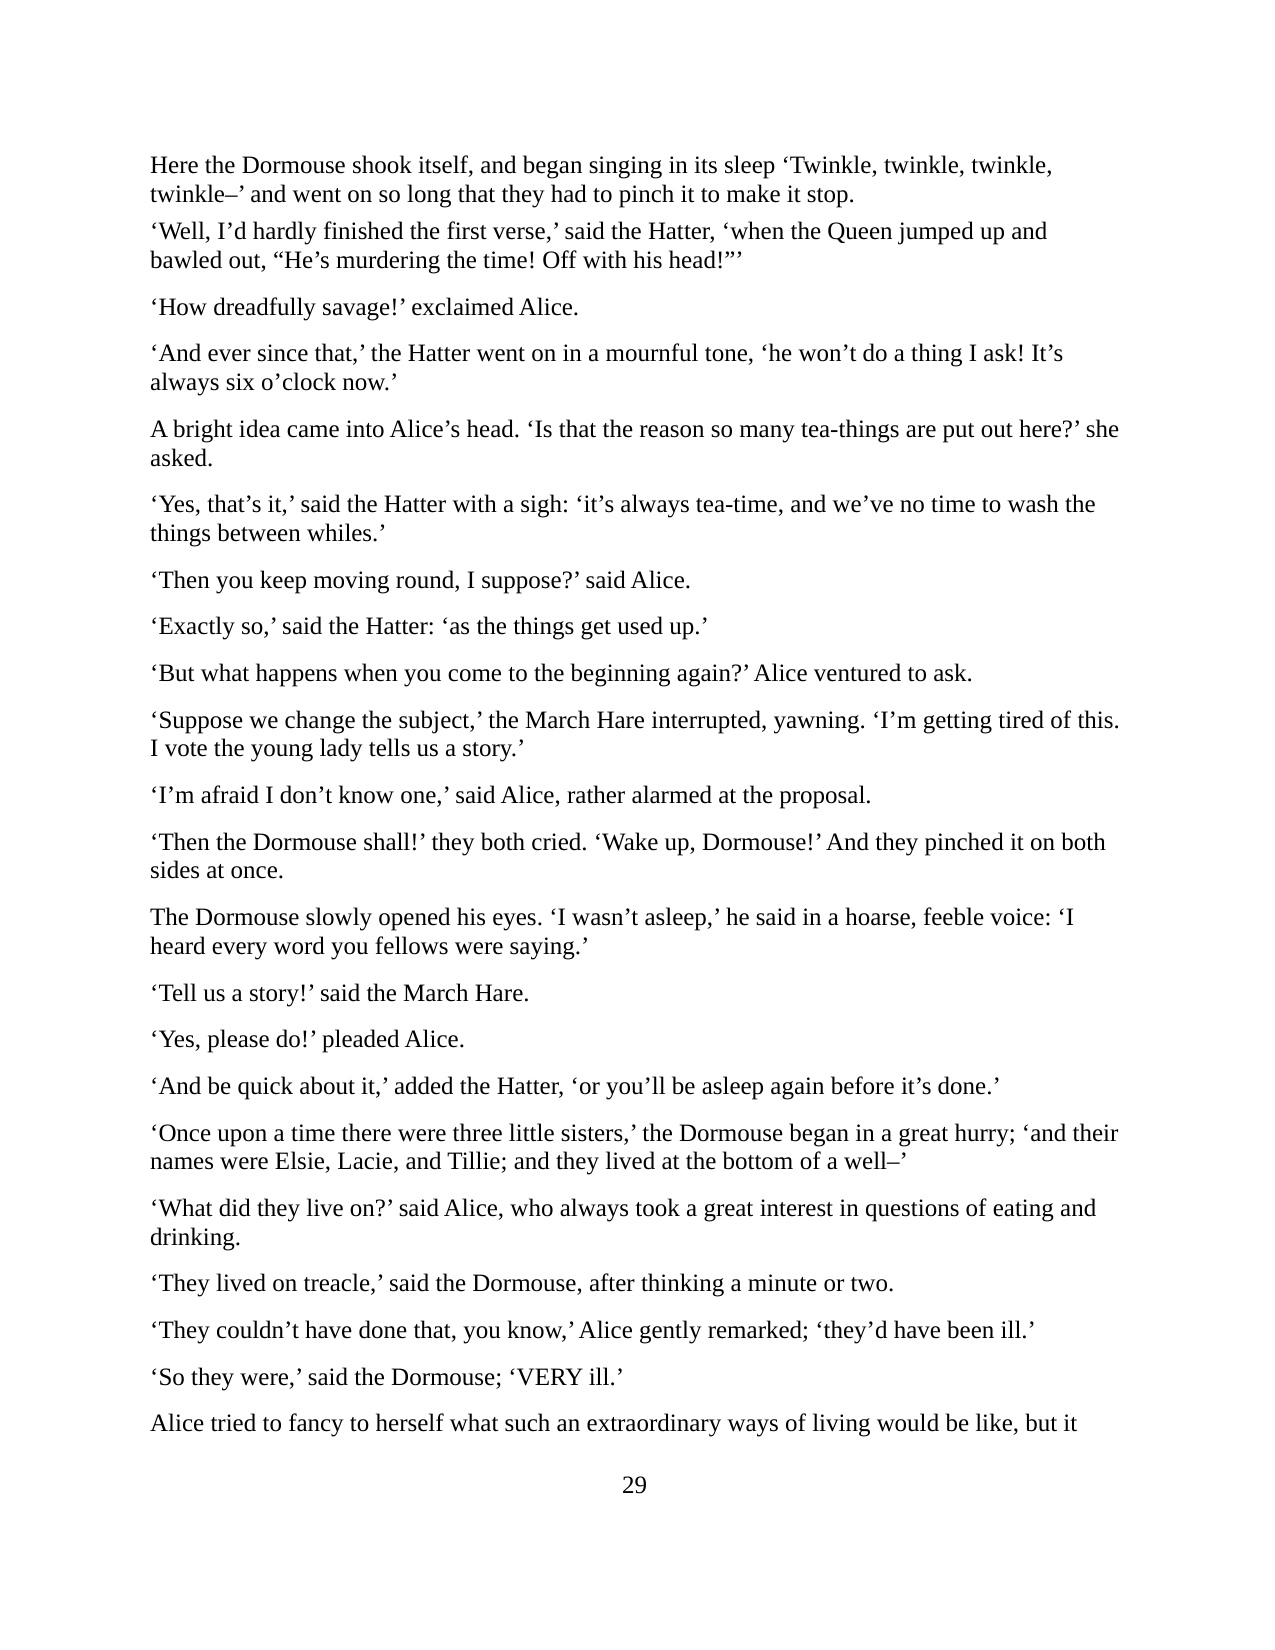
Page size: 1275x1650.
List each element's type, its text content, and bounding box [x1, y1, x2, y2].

text ‘So they were,’ said the Dormouse; ‘VERY ill.’ [150, 1362, 1125, 1391]
text ‘Yes, please do!’ pleaded Alice. [150, 1024, 1125, 1053]
text A bright idea came into Alice’s head. ‘Is that the reason so many tea-things are put out here?’ she asked. [150, 414, 1125, 471]
text ‘Then you keep moving round, I suppose?’ said Alice. [150, 565, 1125, 593]
text ‘They couldn’t have done that, you know,’ Alice gently remarked; ‘they’d have been ill.’ [150, 1315, 1125, 1344]
text ‘How dreadfully savage!’ exclaimed Alice. [150, 292, 1125, 321]
text ‘They lived on treacle,’ said the Dormouse, after thinking a minute or two. [150, 1268, 1125, 1297]
text ‘And be quick about it,’ added the Hatter, ‘or you’ll be asleep again before it’s done.’ [150, 1071, 1125, 1100]
text ‘But what happens when you come to the beginning again?’ Alice ventured to ask. [150, 658, 1125, 687]
text ‘Tell us a story!’ said the March Hare. [150, 978, 1125, 1006]
text Here the Dormouse shook itself, and began singing in its sleep ‘Twinkle, twinkle, twinkle, twinkle–’ and went on so long that they had to pinch it to make it stop. [150, 150, 1125, 207]
text ‘Suppose we change the subject,’ the March Hare interrupted, yawning. ‘I’m getting tired of this. I vote the young lady tells us a story.’ [150, 705, 1125, 762]
text The Dormouse slowly opened his eyes. ‘I wasn’t asleep,’ he said in a hoarse, feeble voice: ‘I heard every word you fellows were saying.’ [150, 902, 1125, 960]
text ‘What did they live on?’ said Alice, who always took a great interest in questions of eating and drinking. [150, 1193, 1125, 1251]
text ‘Then the Dormouse shall!’ they both cried. ‘Wake up, Dormouse!’ And they pinched it on both sides at once. [150, 827, 1125, 884]
text ‘Once upon a time there were three little sisters,’ the Dormouse began in a great hurry; ‘and their names were Elsie, Lacie, and Tillie; and they lived at the bottom of a well–’ [150, 1118, 1125, 1175]
text Alice tried to fancy to herself what such an extraordinary ways of living would be like, but it [150, 1408, 1125, 1437]
text ‘I’m afraid I don’t know one,’ said Alice, rather alarmed at the proposal. [150, 780, 1125, 809]
text ‘Exactly so,’ said the Hatter: ‘as the things get used up.’ [150, 611, 1125, 640]
text ‘Well, I’d hardly finished the first verse,’ said the Hatter, ‘when the Queen jumped up and bawled out, “He’s murdering the time! Off with his head!”’ [150, 216, 1125, 274]
text ‘And ever since that,’ the Hatter went on in a mournful tone, ‘he won’t do a thing I ask! It’s always six o’clock now.’ [150, 338, 1125, 396]
text ‘Yes, that’s it,’ said the Hatter with a sigh: ‘it’s always tea-time, and we’ve no time to wash the things between whiles.’ [150, 489, 1125, 547]
